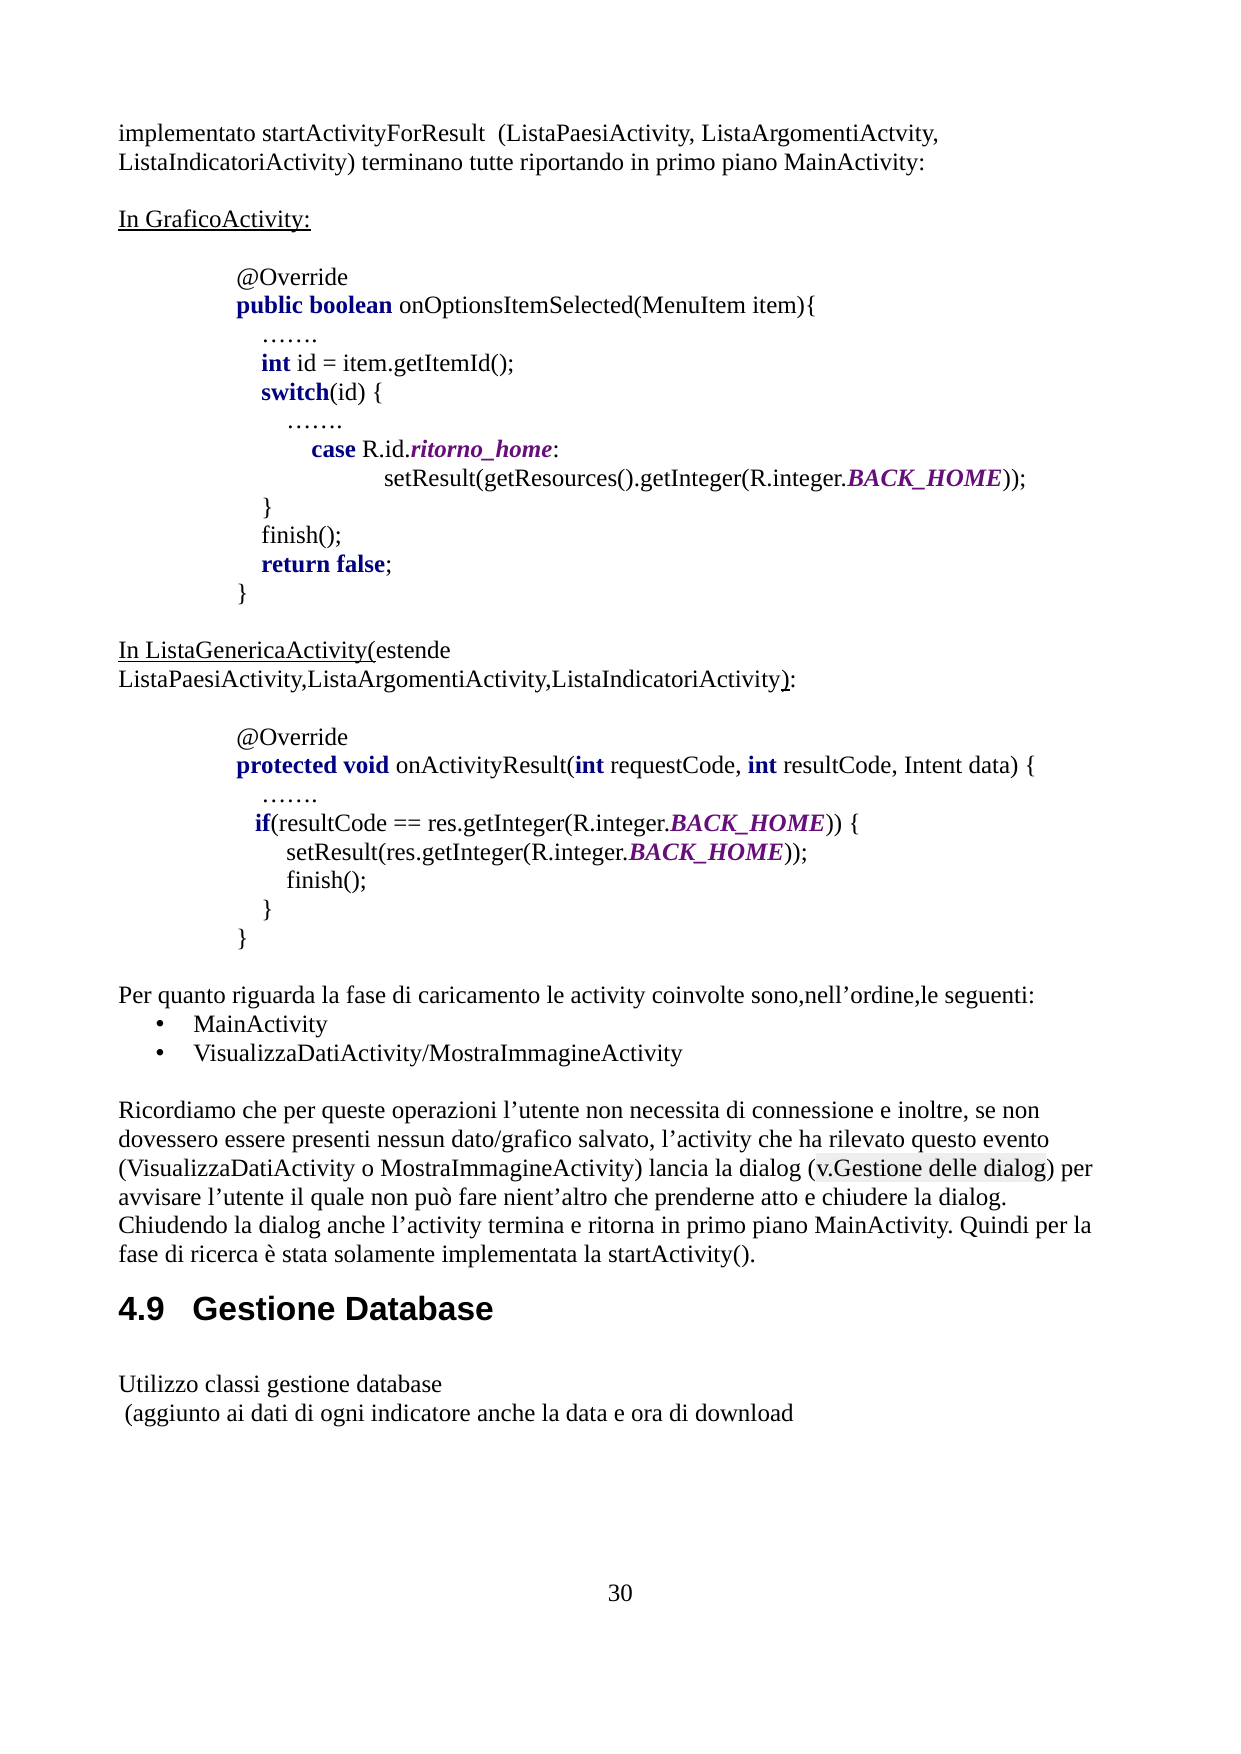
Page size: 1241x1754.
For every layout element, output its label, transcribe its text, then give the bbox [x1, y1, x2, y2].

text setResult(getResources().getInteger(R.integer.BACK_HOME)); [236, 463, 1122, 492]
text case R.id.ritorno_home: [236, 434, 1122, 463]
text } [236, 923, 1122, 952]
text finish(); [236, 866, 1122, 894]
text ……. [236, 779, 1122, 808]
text switch(id) { [236, 377, 1122, 406]
text Utilizzo classi gestione database [118, 1369, 1122, 1398]
text if(resultCode == res.getInteger(R.integer.BACK_HOME)) { [236, 808, 1122, 837]
text @Override [236, 262, 1122, 291]
text Ricordiamo che per queste operazioni l’utente non necessita di connessione e inoltre, se non dovessero essere presenti nessun dato/grafico salvato, l’activity che ha rilevato questo evento (VisualizzaDatiActivity o MostraImmagineActivity) lancia la dialog (v.Gestione delle dialog) per avvisare l’utente il quale non può fare nient’altro che prenderne atto e chiudere la dialog. Chiudendo la dialog anche l’activity termina e ritorna in primo piano MainActivity. Quindi per la fase di ricerca è stata solamente implementata la startActivity(). [118, 1096, 1122, 1268]
text protected void onActivityResult(int requestCode, int resultCode, Intent data) { [236, 751, 1122, 779]
list VisualizzaDatiActivity/MostraImmagineActivity [156, 1038, 1122, 1067]
text ……. [236, 406, 1122, 434]
text @Override [236, 722, 1122, 751]
text implementato startActivityForResult (ListaPaesiActivity, ListaArgomentiActvity, ListaIndicatoriActivity) terminano tutte riportando in primo piano MainActivity: [118, 118, 1122, 176]
text int id = item.getItemId(); [236, 348, 1122, 377]
text ……. [236, 319, 1122, 348]
text } [236, 894, 1122, 923]
text In GraficoActivity: [118, 204, 1122, 233]
subtitle 4.9 Gestione Database [118, 1289, 1122, 1328]
text Per quanto riguarda la fase di caricamento le activity coinvolte sono,nell’ordine,le seguenti: [118, 981, 1122, 1009]
text setResult(res.getInteger(R.integer.BACK_HOME)); [236, 837, 1122, 866]
text } [236, 492, 1122, 521]
text In ListaGenericaActivity(estende ListaPaesiActivity,ListaArgomentiActivity,ListaIndicatoriActivity): [118, 636, 1122, 693]
text public boolean onOptionsItemSelected(MenuItem item){ [236, 291, 1122, 319]
text (aggiunto ai dati di ogni indicatore anche la data e ora di download [118, 1398, 1122, 1426]
list MainActivity [156, 1009, 1122, 1038]
text } [236, 578, 1122, 607]
text finish(); [236, 521, 1122, 549]
text return false; [236, 549, 1122, 578]
